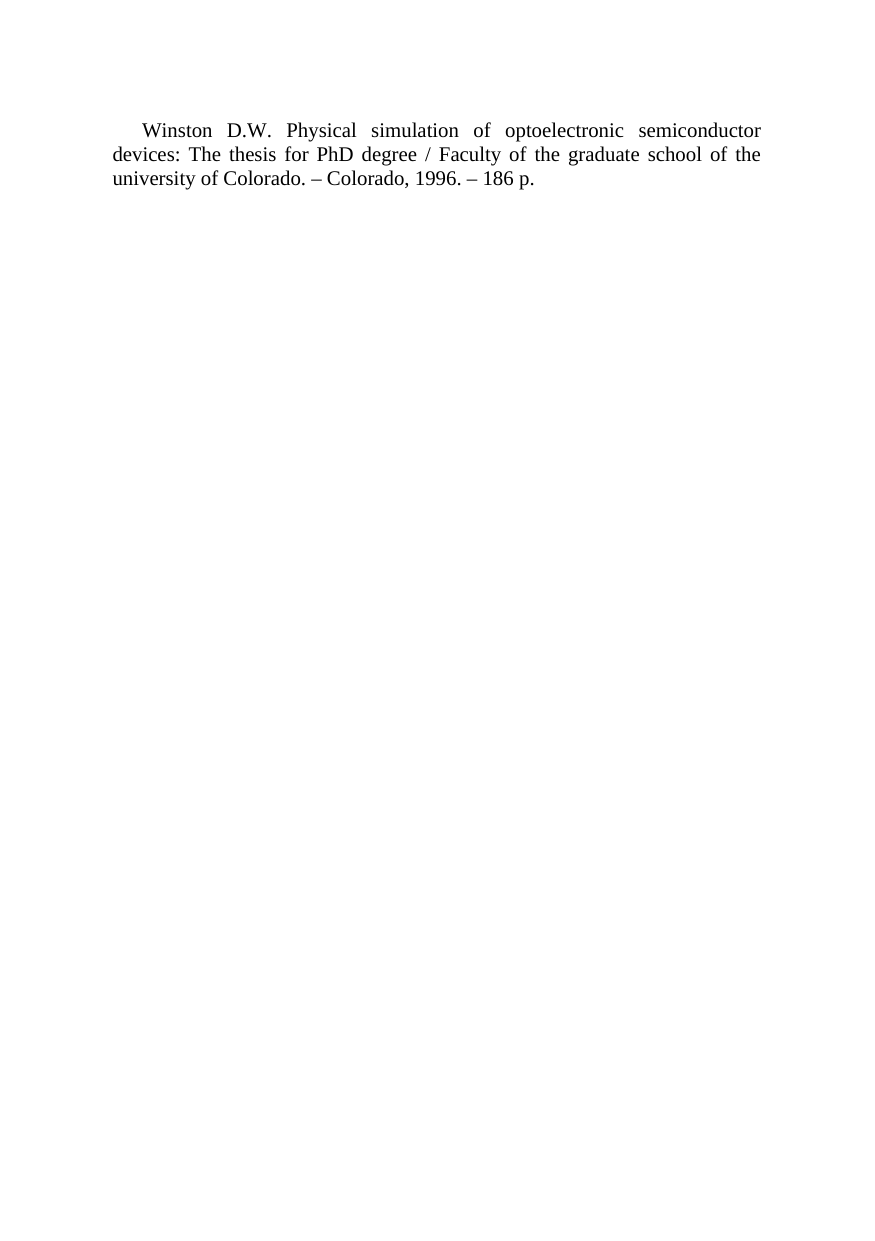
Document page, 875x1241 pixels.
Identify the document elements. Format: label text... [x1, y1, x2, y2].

text Winston D.W. Physical simulation of optoelectronic semiconductor devices: The thesis for PhD degree / Faculty of the graduate school of the university of Colorado. – Colorado, 1996. – 186 р. [112, 118, 762, 190]
